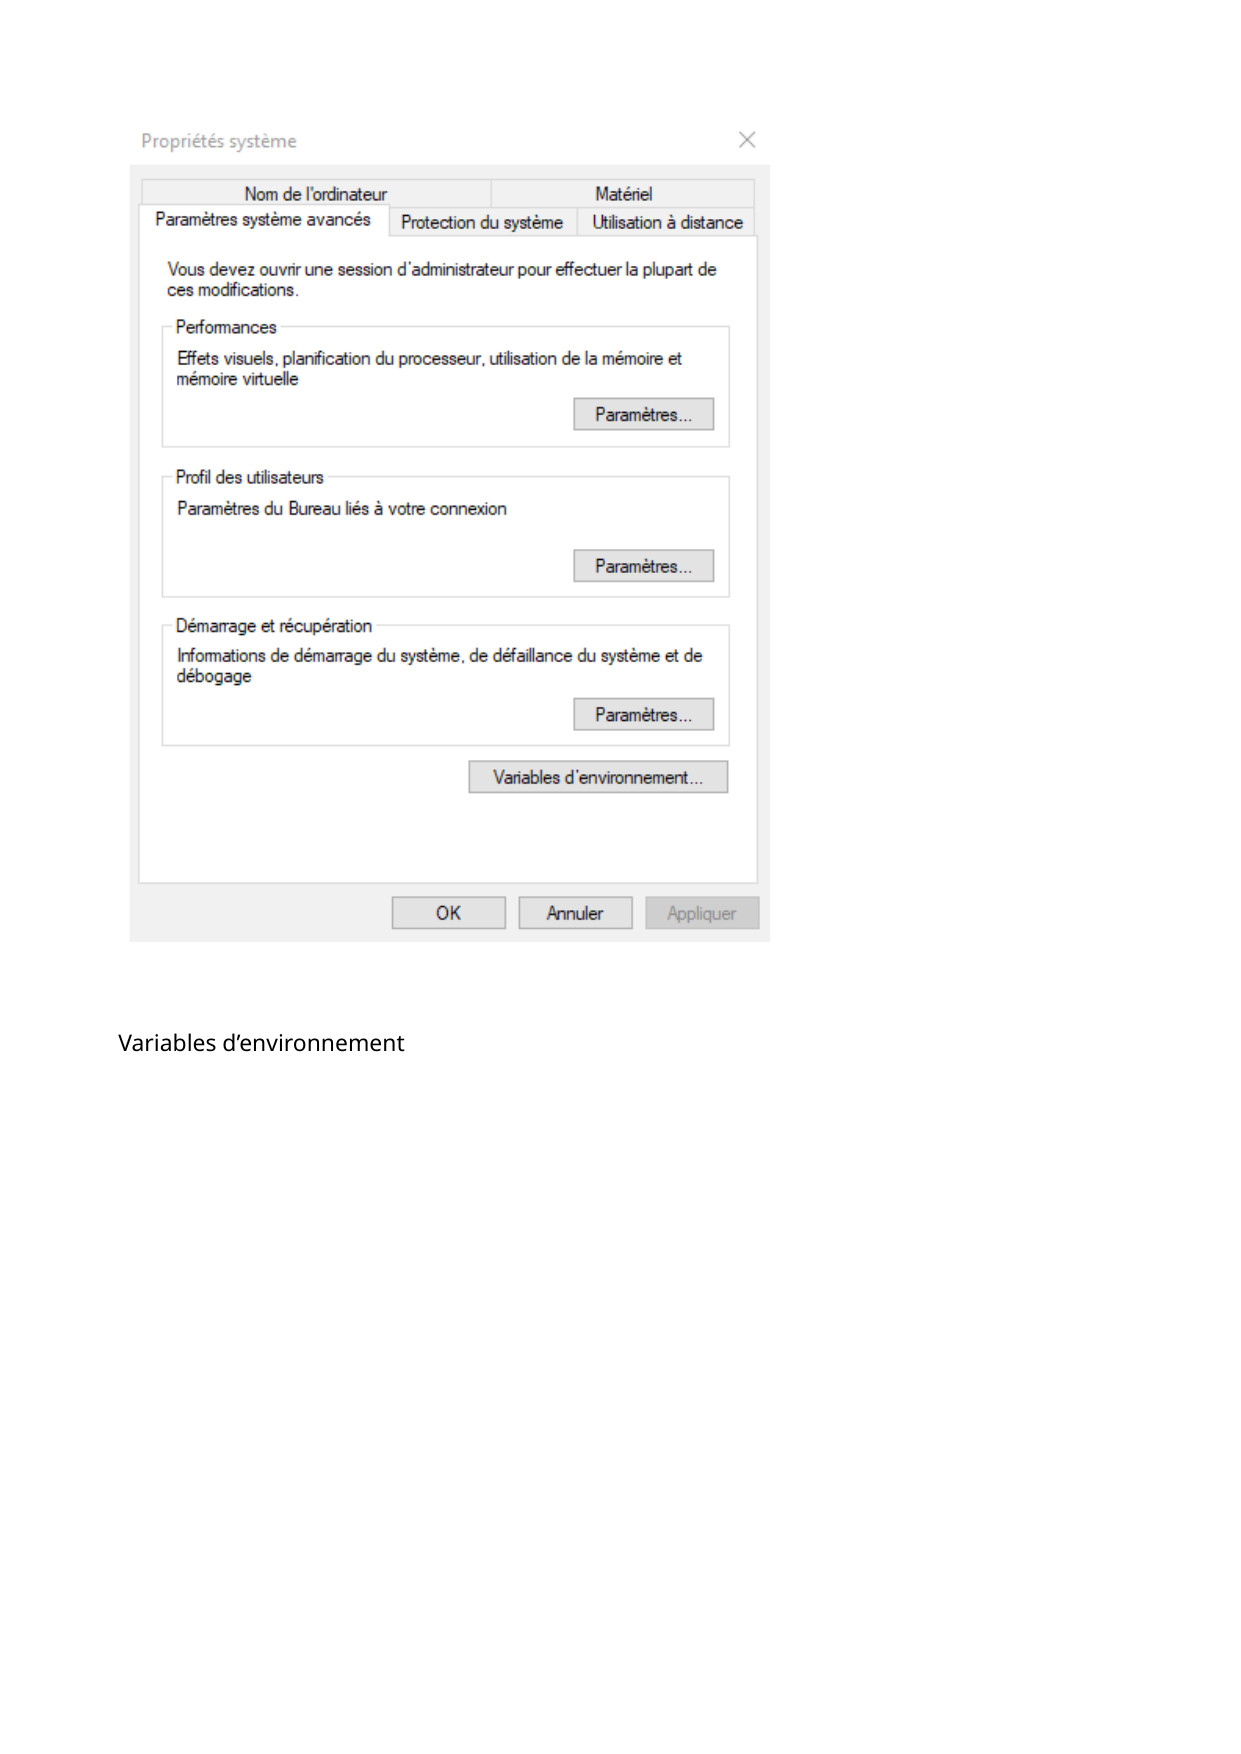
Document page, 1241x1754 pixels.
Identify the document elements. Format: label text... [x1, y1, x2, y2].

text Variables d’environnement [118, 1026, 1122, 1058]
picture [129, 118, 771, 942]
